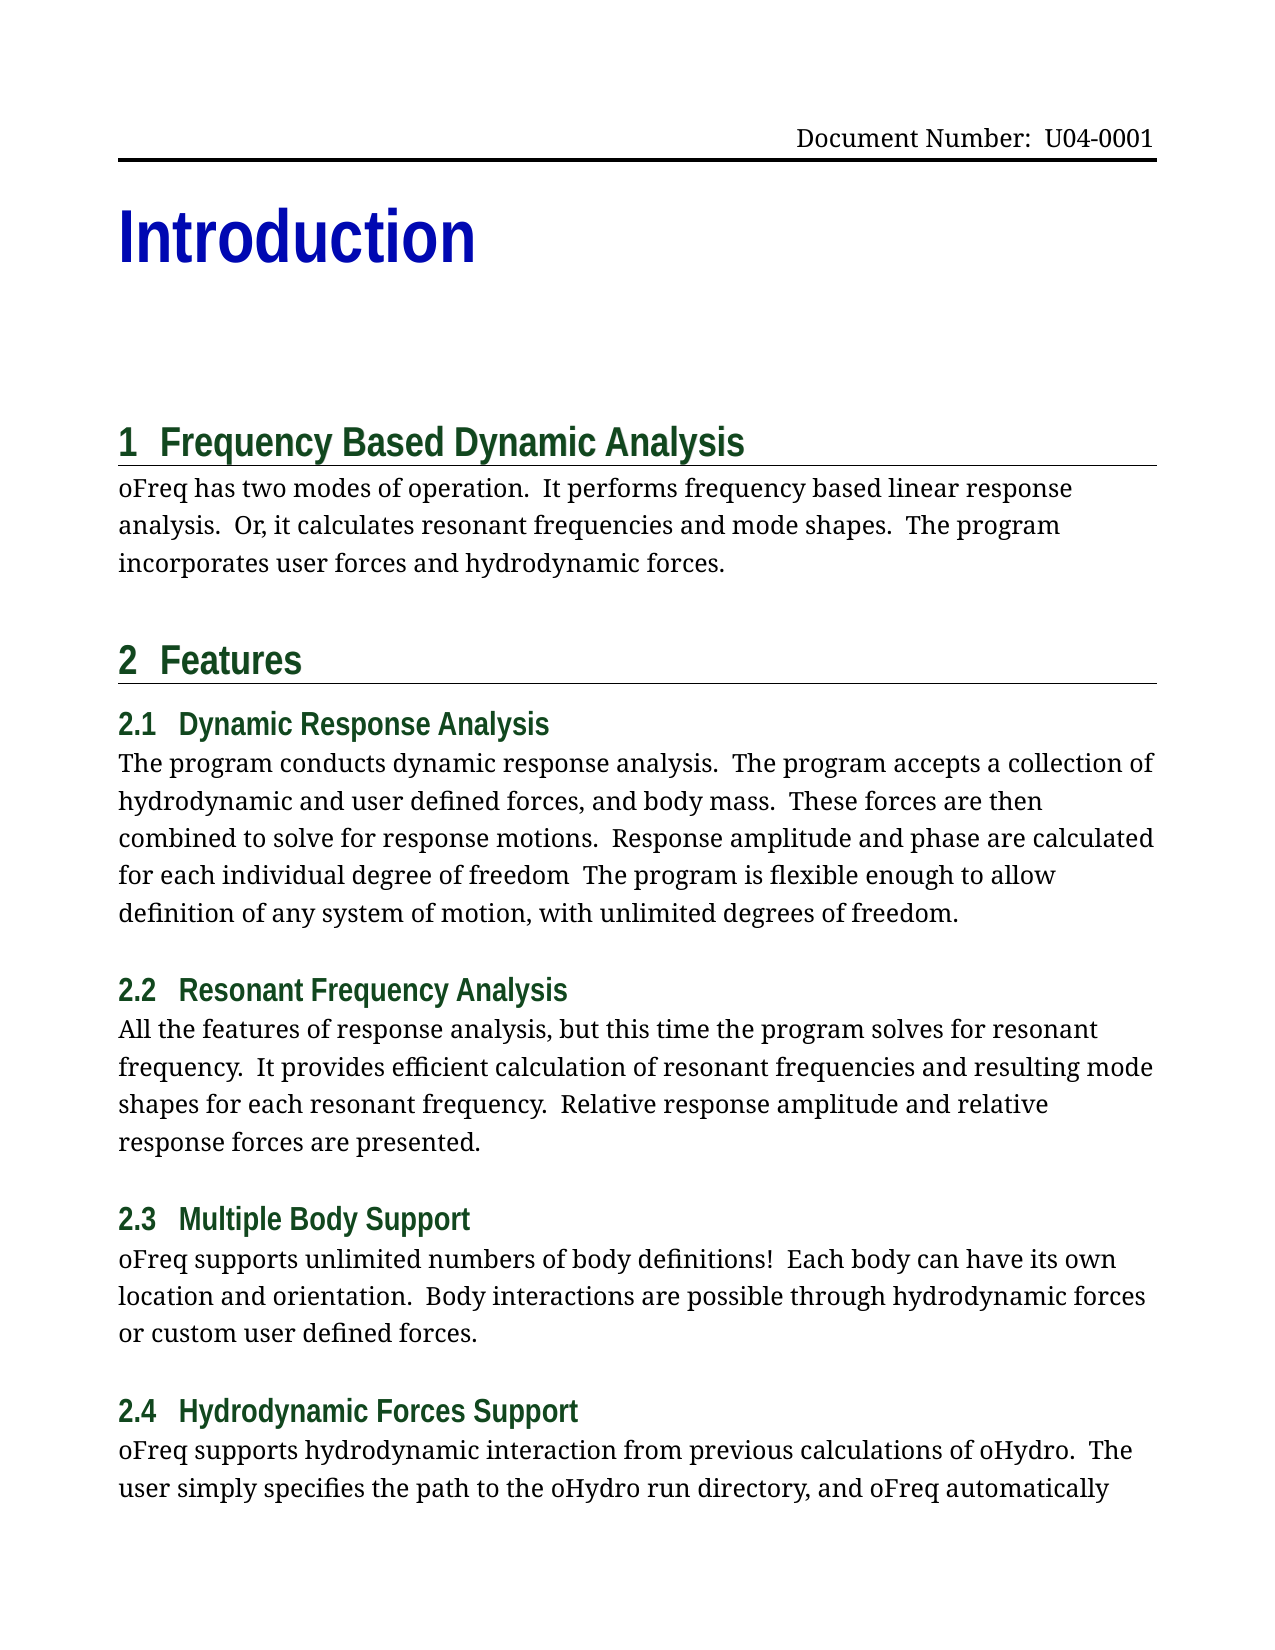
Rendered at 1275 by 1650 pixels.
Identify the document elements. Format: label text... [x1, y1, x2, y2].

text oFreq supports unlimited numbers of body definitions! Each body can have its own location and orientation. Body interactions are possible through hydrodynamic forces or custom user defined forces. [118, 1241, 1157, 1350]
subtitle Resonant Frequency Analysis [118, 970, 1157, 1008]
subtitle Features [118, 635, 1157, 683]
subtitle Dynamic Response Analysis [118, 704, 1157, 742]
subtitle Hydrodynamic Forces Support [118, 1391, 1157, 1429]
subtitle Multiple Body Support [118, 1199, 1157, 1237]
text The program conducts dynamic response analysis. The program accepts a collection of hydrodynamic and user defined forces, and body mass. These forces are then combined to solve for response motions. Response amplitude and phase are calculated for each individual degree of freedom The program is flexible enough to allow definition of any system of motion, with unlimited degrees of freedom. [118, 746, 1157, 929]
text oFreq supports hydrodynamic interaction from previous calculations of oHydro. The user simply specifies the path to the oHydro run directory, and oFreq automatically [118, 1433, 1157, 1504]
title Introduction [118, 192, 1157, 278]
text oFreq has two modes of operation. It performs frequency based linear response analysis. Or, it calculates resonant frequencies and mode shapes. The program incorporates user forces and hydrodynamic forces. [118, 471, 1157, 579]
subtitle Frequency Based Dynamic Analysis [118, 417, 1157, 465]
text All the features of response analysis, but this time the program solves for resonant frequency. It provides efficient calculation of resonant frequencies and resulting mode shapes for each resonant frequency. Relative response amplitude and relative response forces are presented. [118, 1012, 1157, 1158]
